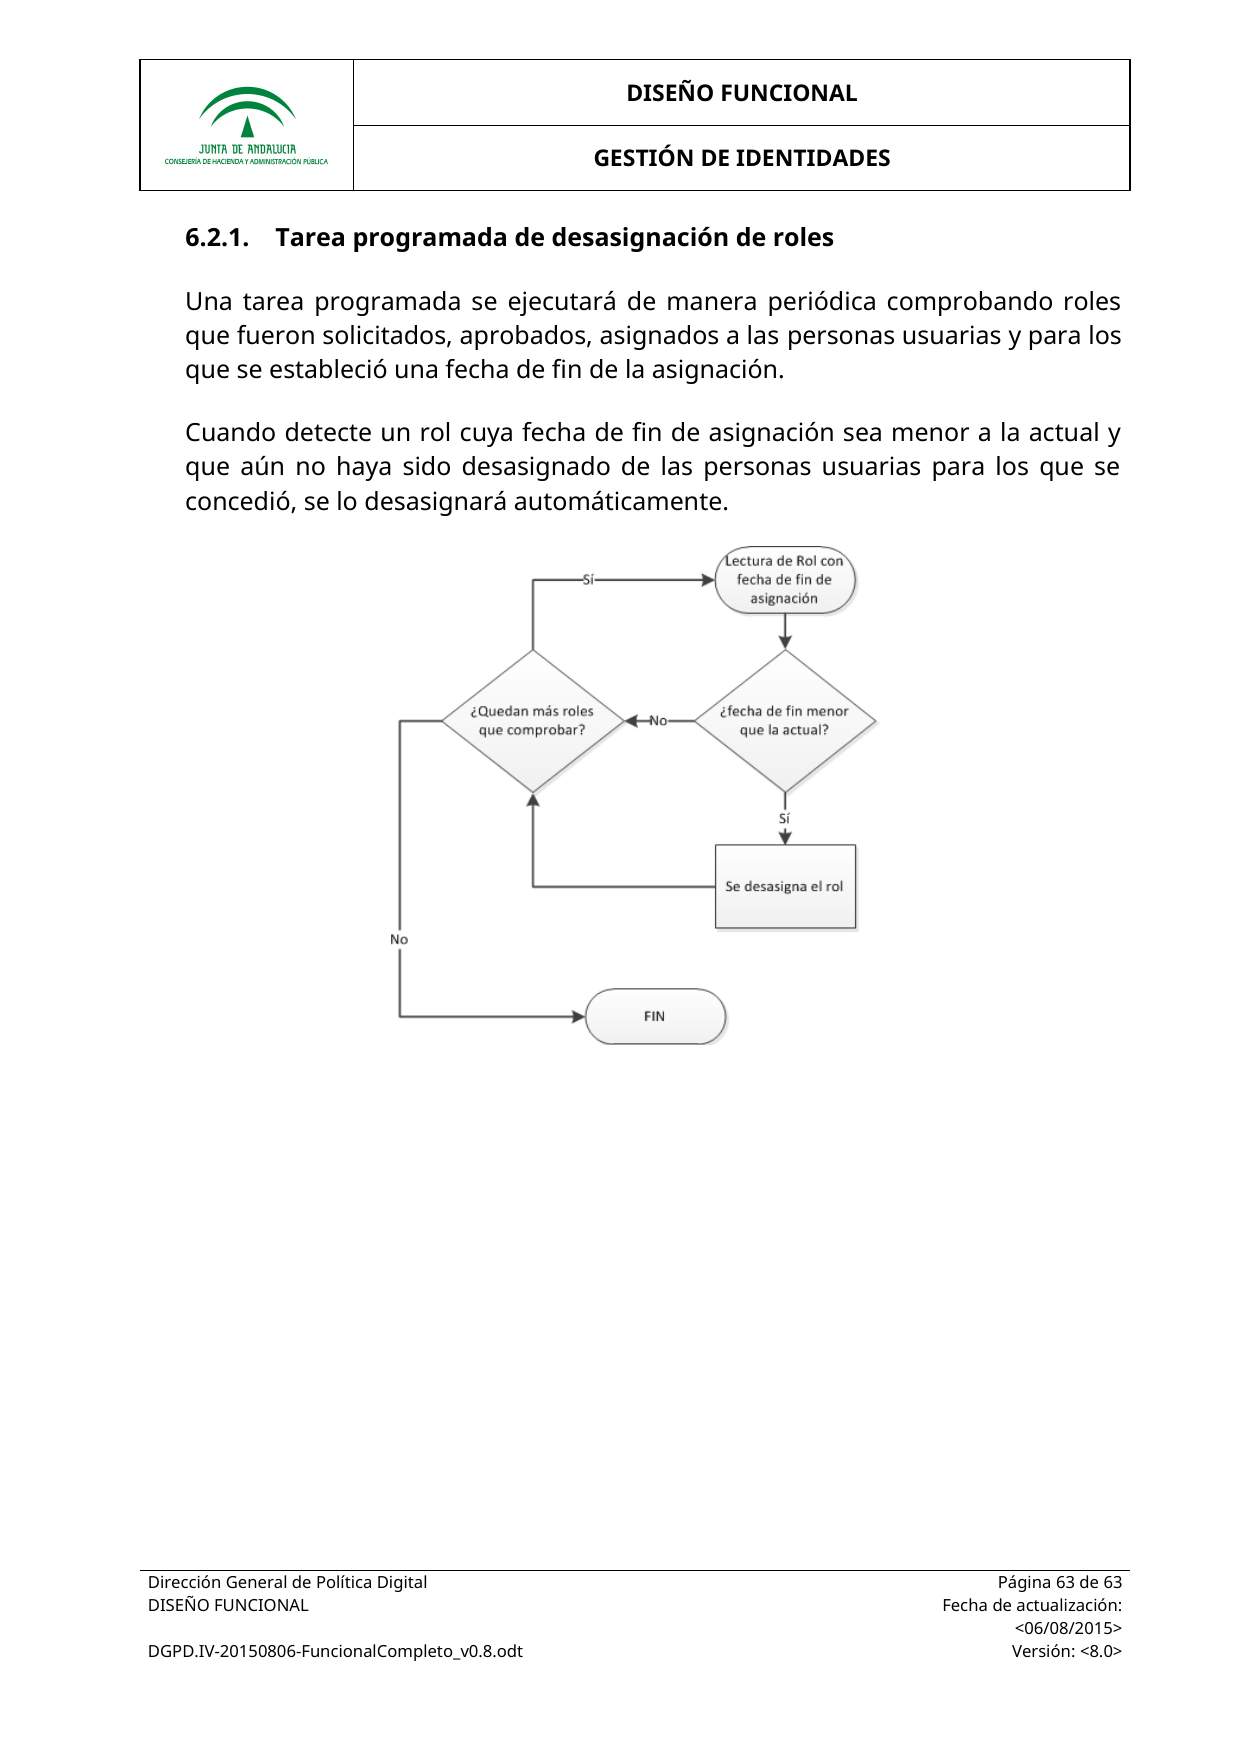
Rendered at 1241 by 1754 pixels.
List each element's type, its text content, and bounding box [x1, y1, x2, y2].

subtitle Tarea programada de desasignación de roles [185, 220, 1122, 254]
picture [164, 85, 330, 165]
text Cuando detecte un rol cuya fecha de fin de asignación sea menor a la actual y que aún no haya sido desasignado de las personas usuarias para los que se concedió, se lo desasignará automáticamente. [185, 415, 1122, 517]
text Una tarea programada se ejecutará de manera periódica comprobando roles que fueron solicitados, aprobados, asignados a las personas usuarias y para los que se estableció una fecha de fin de la asignación. [185, 283, 1122, 386]
